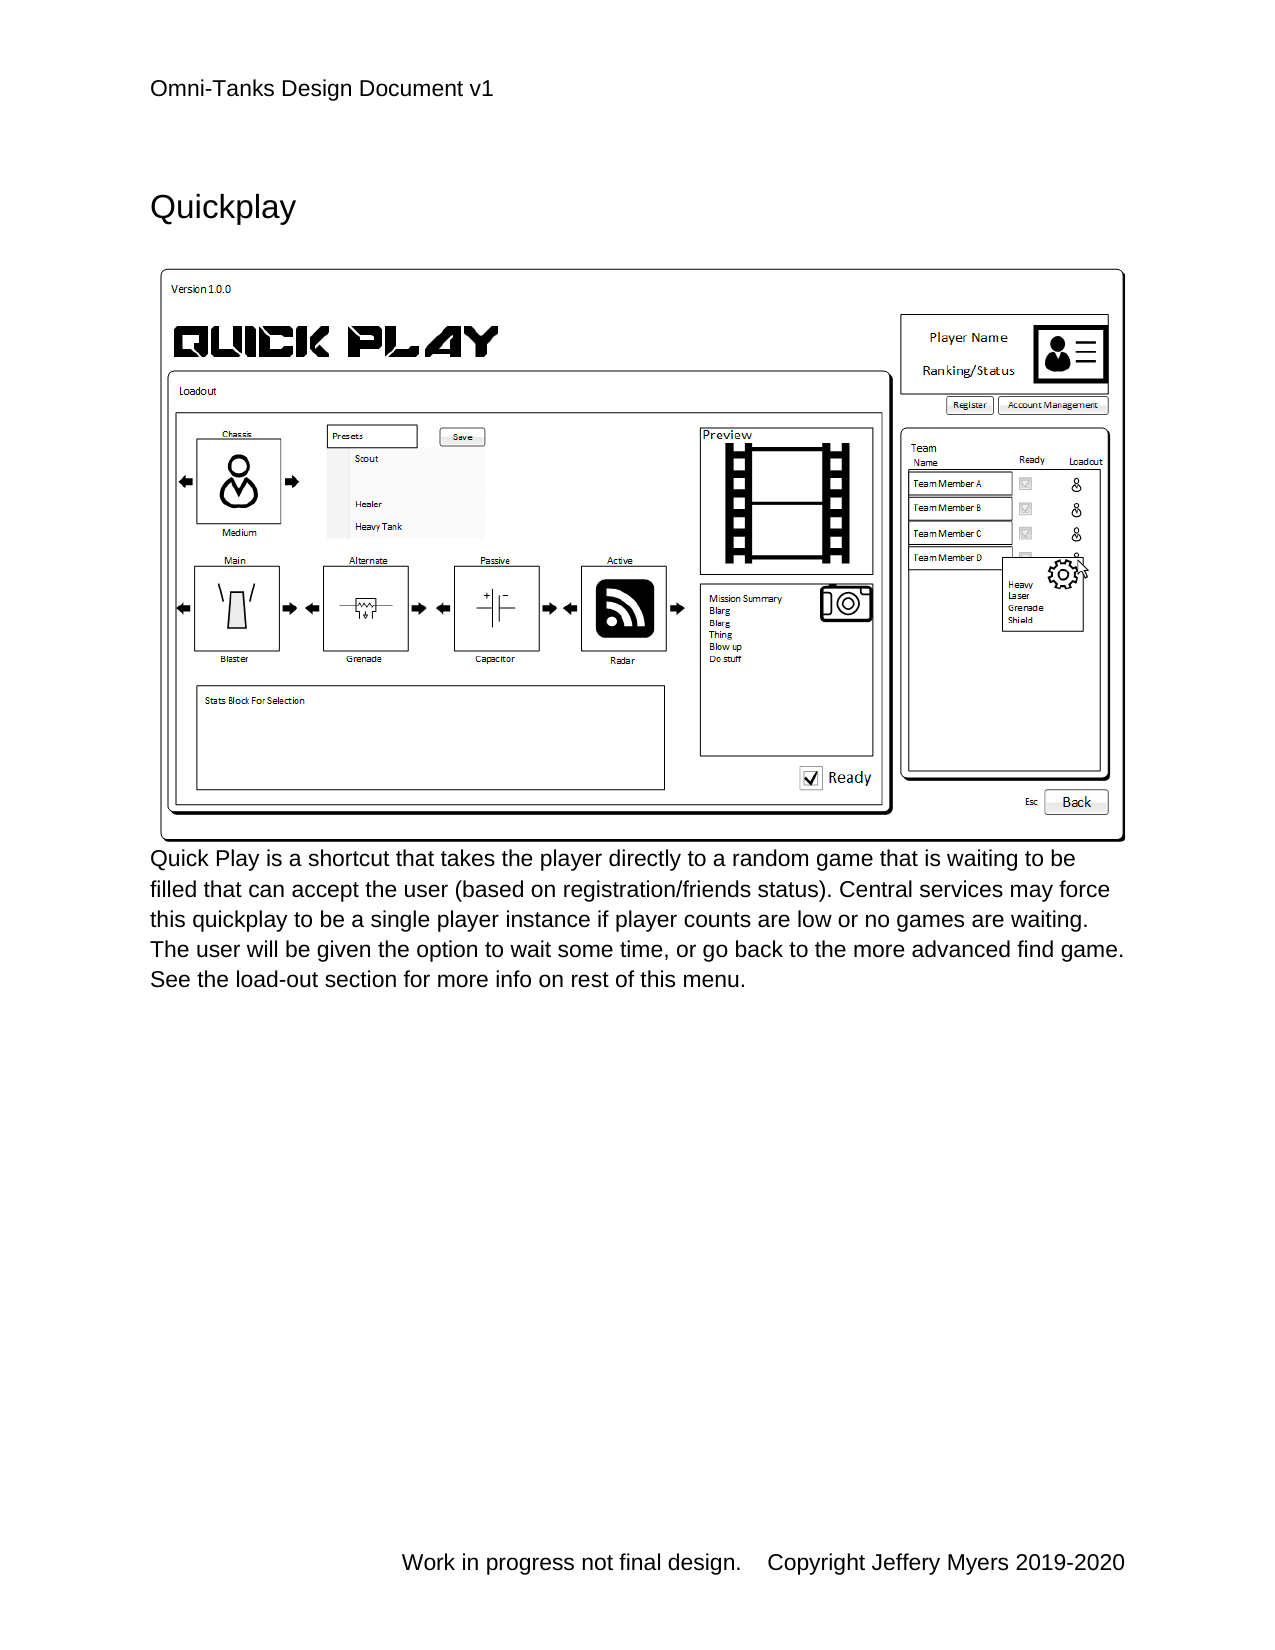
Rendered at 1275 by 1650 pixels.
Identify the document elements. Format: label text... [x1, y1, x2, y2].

picture [150, 268, 1125, 842]
subtitle Quickplay [150, 187, 1125, 226]
text See the load-out section for more info on rest of this menu. [150, 966, 1125, 993]
text Quick Play is a shortcut that takes the player directly to a random game that is waiting to be filled that can accept the user (based on registration/friends status). Central services may force this quickplay to be a single player instance if player counts are low or no games are waiting. The user will be given the option to wait some time, or go back to the more advanced find game. [150, 845, 1125, 962]
